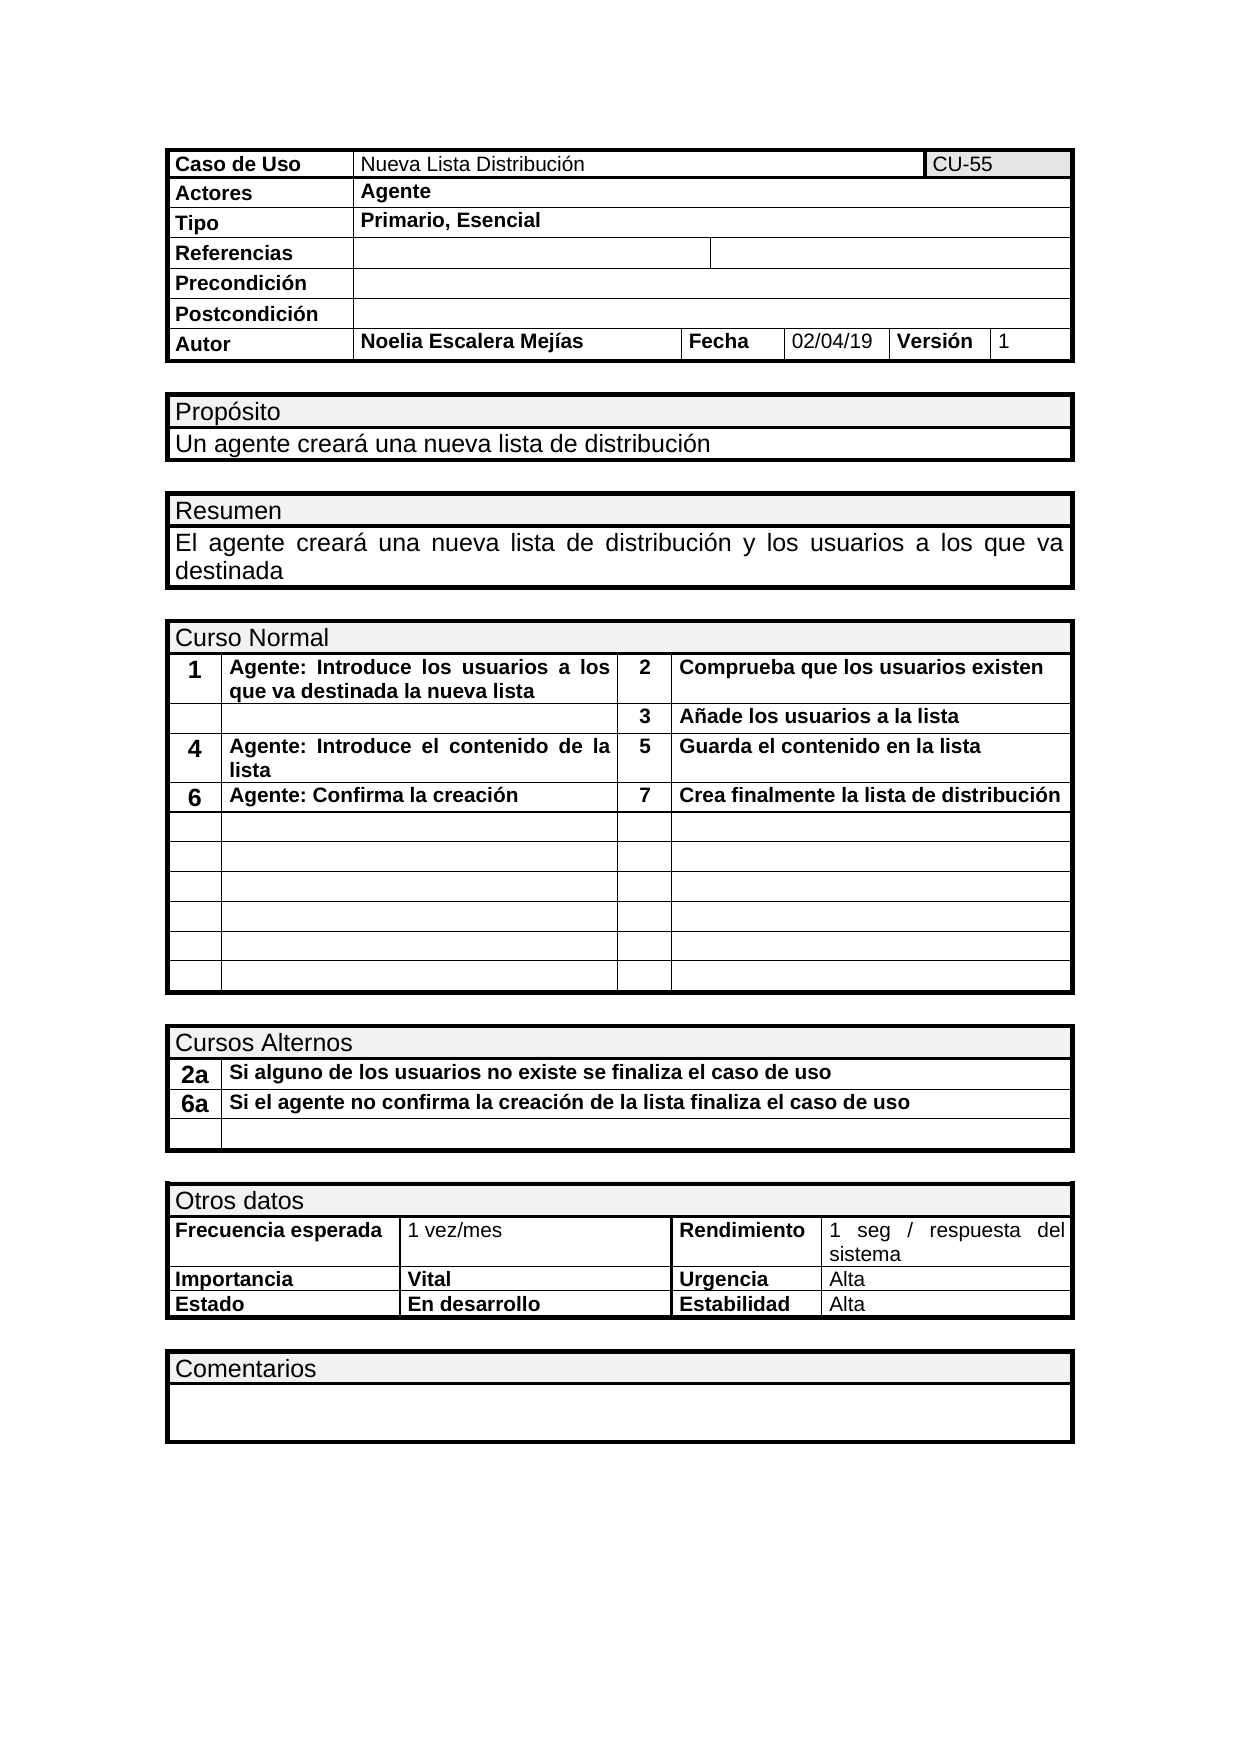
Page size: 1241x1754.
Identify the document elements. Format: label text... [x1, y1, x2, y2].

table_cell [222, 932, 617, 960]
table_cell 2 [618, 655, 671, 703]
table_header Cursos Alternos [170, 1028, 1070, 1057]
table_cell 4 [170, 734, 221, 782]
table_cell 2a [170, 1060, 221, 1089]
table_cell Si el agente no confirma la creación de la lista finaliza el caso de uso [222, 1090, 1070, 1118]
table_cell [170, 842, 221, 871]
table_header Nueva Lista Distribución [354, 152, 923, 176]
table_cell 3 [618, 704, 671, 733]
table_cell Estado [170, 1291, 399, 1315]
table_cell [222, 872, 617, 901]
table_cell [222, 842, 617, 871]
table_cell [672, 902, 1070, 931]
table_cell Comprueba que los usuarios existen [672, 655, 1070, 703]
table_cell [170, 902, 221, 931]
table_cell Referencias [170, 238, 353, 267]
table_cell [672, 961, 1070, 990]
table_cell [672, 813, 1070, 841]
table_cell [354, 238, 710, 267]
table_cell [170, 872, 221, 901]
table_cell Fecha [682, 329, 784, 359]
table_cell Tipo [170, 208, 353, 237]
table_cell Rendimiento [673, 1218, 821, 1266]
table_header Comentarios [170, 1354, 1070, 1382]
table_cell [672, 842, 1070, 871]
table_cell Actores [170, 179, 353, 207]
table_cell Postcondición [170, 299, 353, 328]
table_cell [170, 932, 221, 960]
table_cell 6 [170, 783, 221, 811]
table_cell [618, 902, 671, 931]
table_cell [222, 704, 617, 733]
table_header Propósito [170, 397, 1070, 426]
table_cell Un agente creará una nueva lista de distribución [170, 429, 1070, 457]
table_cell [711, 238, 1070, 267]
table_cell Agente [354, 179, 1070, 207]
table_cell [222, 813, 617, 841]
table_cell Urgencia [673, 1267, 821, 1290]
table_cell 1 [170, 655, 221, 703]
table_cell [618, 813, 671, 841]
table_header Otros datos [170, 1186, 1070, 1215]
table_cell 02/04/19 [785, 329, 889, 359]
table_cell [354, 299, 1070, 328]
table_cell Primario, Esencial [354, 208, 1070, 237]
table_cell [170, 813, 221, 841]
table_cell En desarrollo [401, 1291, 670, 1315]
table_cell Frecuencia esperada [170, 1218, 399, 1266]
table_cell 1 seg / respuesta del sistema [822, 1218, 1070, 1266]
table_cell Versión [890, 329, 990, 359]
table_cell [618, 842, 671, 871]
table_cell [672, 872, 1070, 901]
table_cell 1 vez/mes [401, 1218, 670, 1266]
table_cell [170, 1119, 221, 1148]
table_cell Importancia [170, 1267, 399, 1290]
table_header Curso Normal [170, 623, 1070, 652]
table_cell Alta [822, 1267, 1070, 1290]
table_cell [618, 872, 671, 901]
table_cell [170, 704, 221, 733]
table_cell Guarda el contenido en la lista [672, 734, 1070, 782]
table_cell Alta [822, 1291, 1070, 1315]
table_cell Si alguno de los usuarios no existe se finaliza el caso de uso [222, 1060, 1070, 1089]
table_cell [222, 902, 617, 931]
table_cell Añade los usuarios a la lista [672, 704, 1070, 733]
table_cell Crea finalmente la lista de distribución [672, 783, 1070, 811]
table_cell [618, 932, 671, 960]
table_cell [222, 961, 617, 990]
table_cell Autor [170, 329, 353, 359]
table_header Caso de Uso [170, 152, 353, 176]
table_header Resumen [170, 496, 1070, 524]
table_cell [222, 1119, 1070, 1148]
table_cell [672, 932, 1070, 960]
table_cell 6a [170, 1090, 221, 1118]
table_cell [170, 1385, 1070, 1439]
table_cell Noelia Escalera Mejías [354, 329, 681, 359]
table_cell Agente: Introduce los usuarios a los que va destinada la nueva lista [222, 655, 617, 703]
table_cell Estabilidad [673, 1291, 821, 1315]
table_cell [618, 961, 671, 990]
table_cell El agente creará una nueva lista de distribución y los usuarios a los que va destinada [170, 528, 1070, 585]
table_cell 7 [618, 783, 671, 811]
table_cell Vital [401, 1267, 670, 1290]
table_cell Precondición [170, 269, 353, 298]
table_header CU-55 [927, 152, 1070, 176]
table_cell 5 [618, 734, 671, 782]
table_cell [354, 269, 1070, 298]
table_cell [170, 961, 221, 990]
table_cell Agente: Confirma la creación [222, 783, 617, 811]
table_cell 1 [991, 329, 1070, 359]
table_cell Agente: Introduce el contenido de la lista [222, 734, 617, 782]
